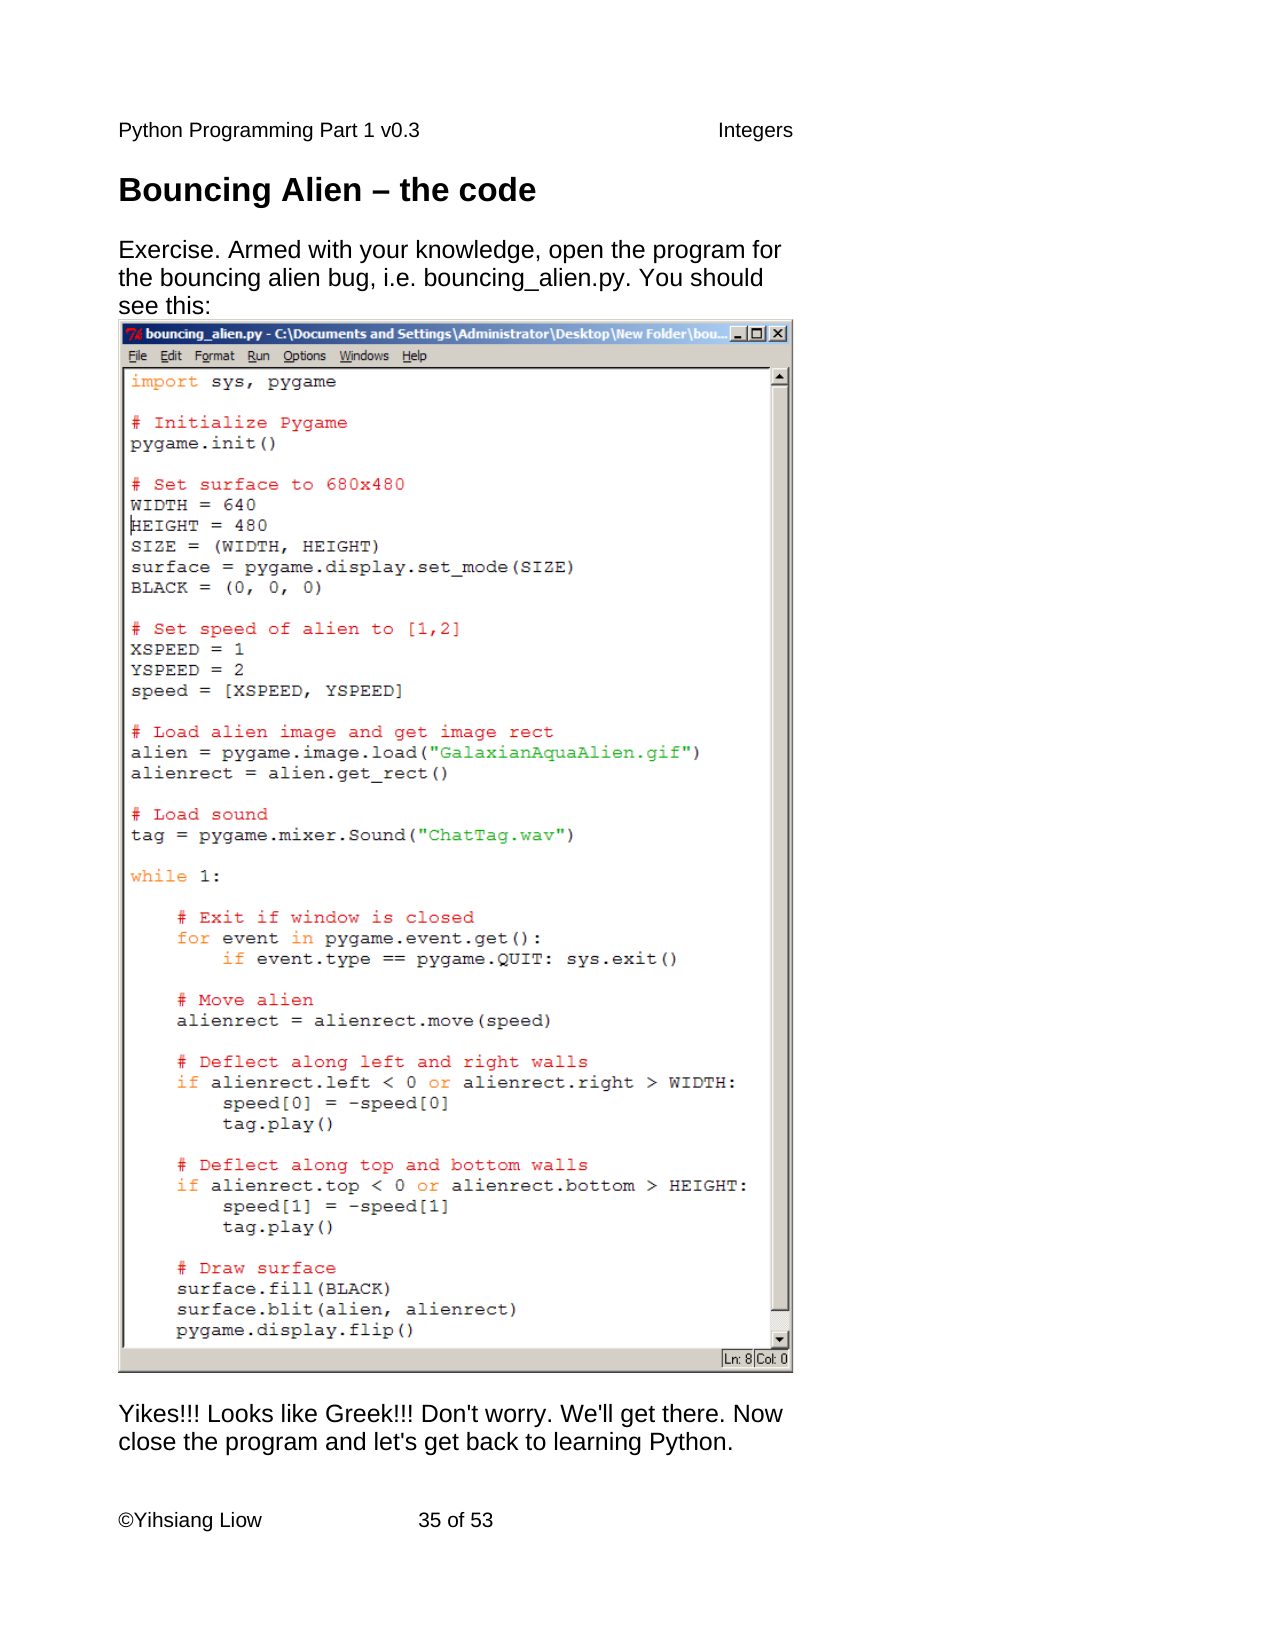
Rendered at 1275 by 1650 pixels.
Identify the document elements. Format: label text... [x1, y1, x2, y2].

picture [118, 319, 794, 1373]
text Bouncing Alien – the code [118, 171, 793, 208]
text Yikes!!! Looks like Greek!!! Don't worry. We'll get there. Now close the program and let's get back to learning Python. [118, 1400, 793, 1456]
text Exercise. Armed with your knowledge, open the program for the bouncing alien bug, i.e. bouncing_alien.py. You should see this: [118, 236, 793, 319]
